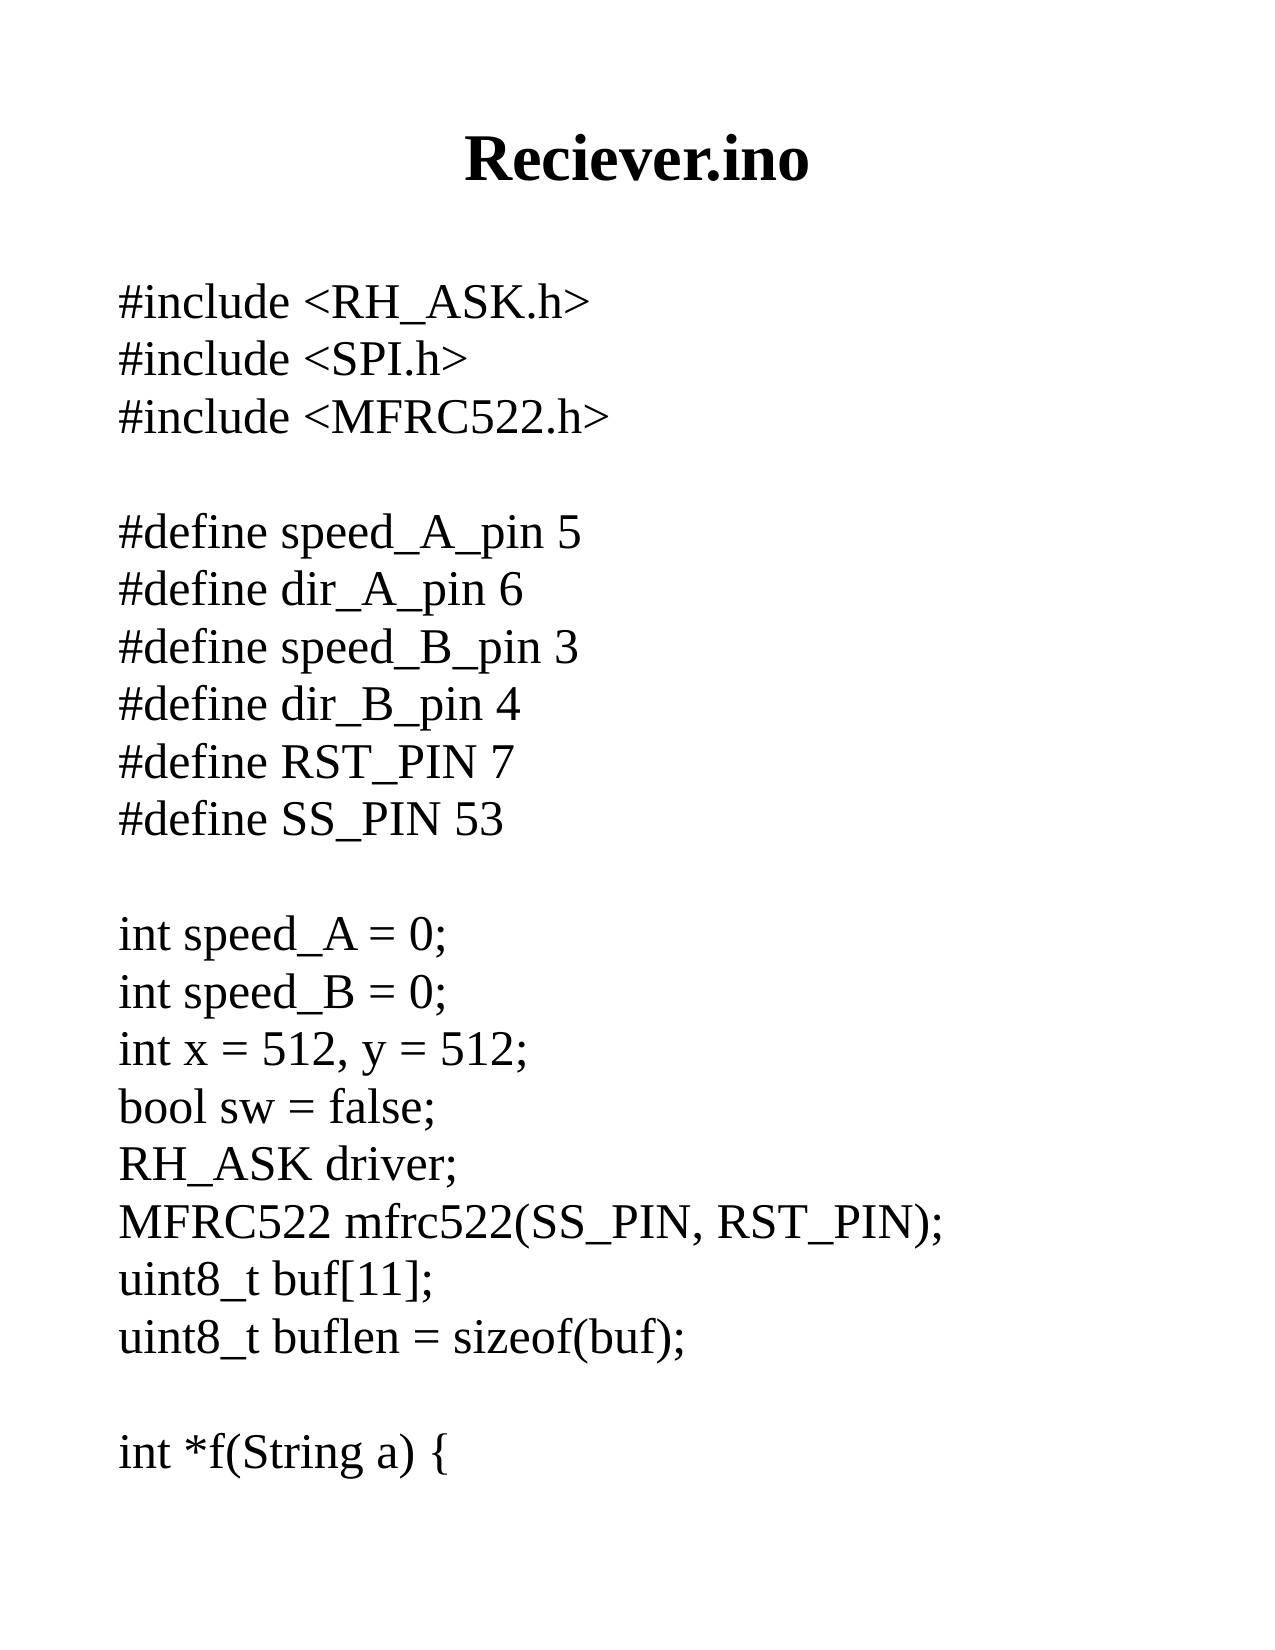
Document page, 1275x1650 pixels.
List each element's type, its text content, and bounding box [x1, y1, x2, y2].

text #define RST_PIN 7 [118, 731, 1157, 789]
text uint8_t buf[11]; [118, 1249, 1157, 1306]
text #include <SPI.h> [118, 329, 1157, 386]
text uint8_t buflen = sizeof(buf); [118, 1306, 1157, 1364]
text MFRC522 mfrc522(SS_PIN, RST_PIN); [118, 1191, 1157, 1249]
text bool sw = false; [118, 1076, 1157, 1134]
text #define speed_A_pin 5 [118, 501, 1157, 559]
text #define dir_A_pin 6 [118, 559, 1157, 616]
text int speed_B = 0; [118, 961, 1157, 1019]
text int speed_A = 0; [118, 904, 1157, 961]
text #define dir_B_pin 4 [118, 674, 1157, 731]
text #define speed_B_pin 3 [118, 616, 1157, 674]
text int *f(String a) { [118, 1421, 1157, 1479]
text #include <MFRC522.h> [118, 386, 1157, 444]
text Reciever.ino [118, 118, 1157, 195]
text RH_ASK driver; [118, 1134, 1157, 1191]
text #define SS_PIN 53 [118, 789, 1157, 846]
text int x = 512, y = 512; [118, 1019, 1157, 1076]
text #include <RH_ASK.h> [118, 271, 1157, 329]
